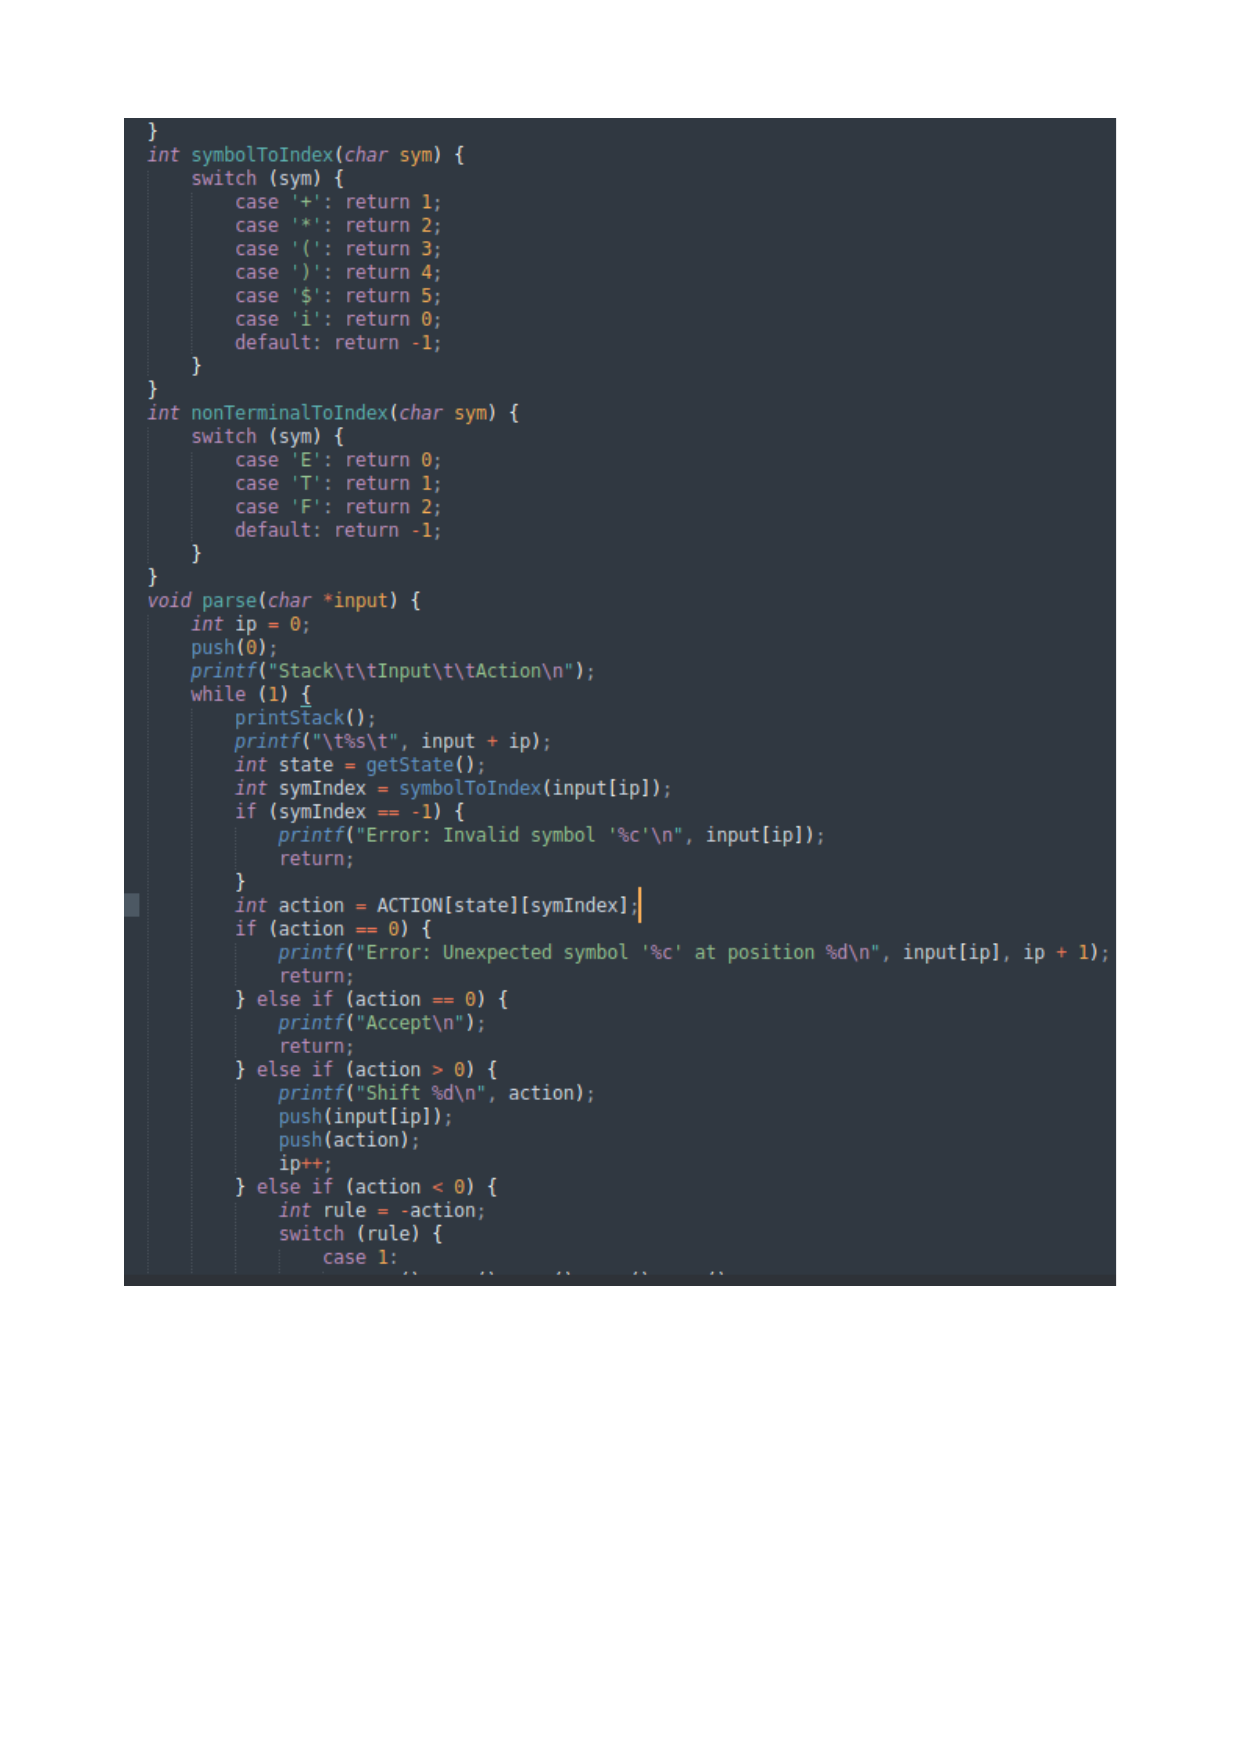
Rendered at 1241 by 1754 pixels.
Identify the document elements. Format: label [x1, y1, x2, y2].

picture [124, 118, 1117, 1286]
